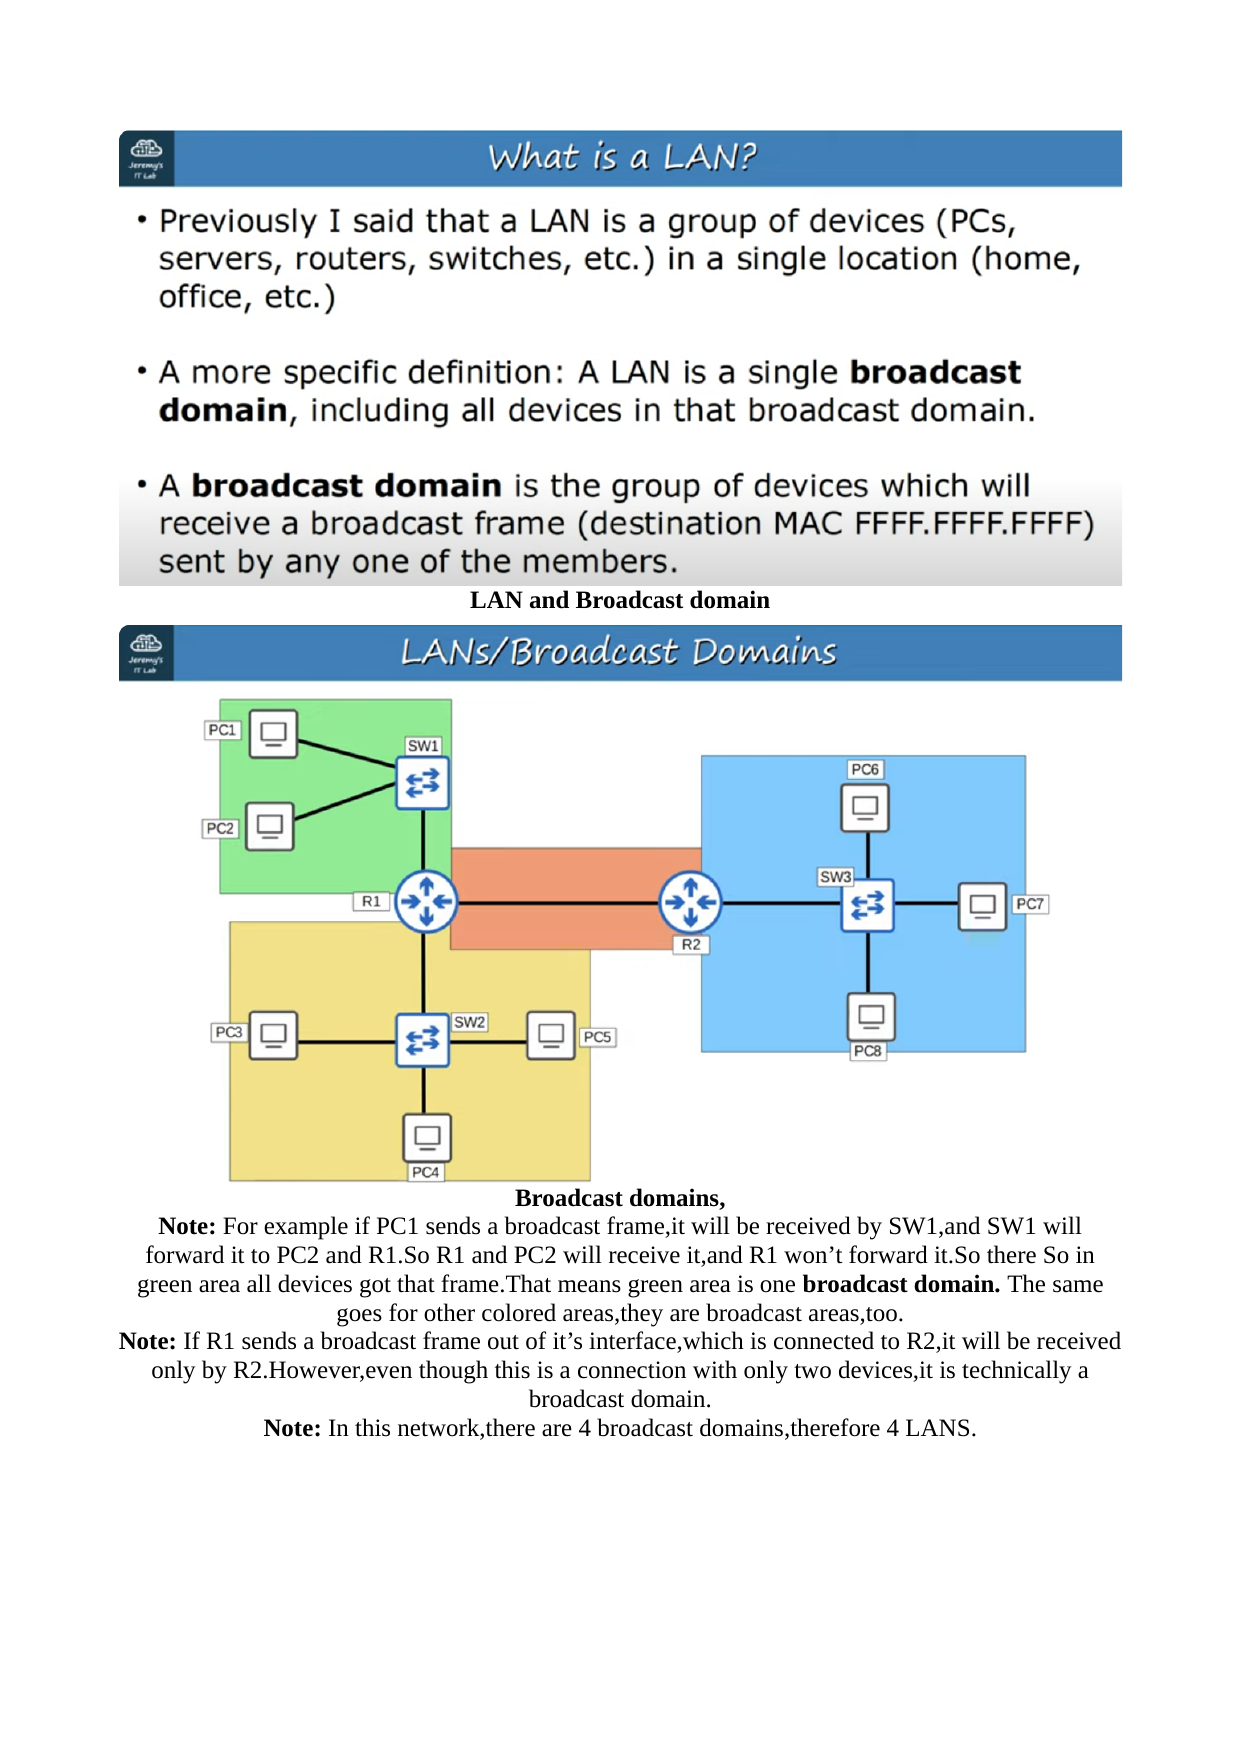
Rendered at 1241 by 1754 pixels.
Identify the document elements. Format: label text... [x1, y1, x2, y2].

picture [118, 613, 1123, 1183]
text Note: For example if PC1 sends a broadcast frame,it will be received by SW1,and SW1 will forward it to PC2 and R1.So R1 and PC2 will receive it,and R1 won’t forward it.So there So in green area all devices got that frame.That means green area is one broadcast domain. The same goes for other colored areas,they are broadcast areas,too. [118, 1211, 1122, 1326]
text LAN and Broadcast domain [118, 586, 1122, 613]
picture [118, 118, 1123, 586]
text Note: If R1 sends a broadcast frame out of it’s interface,which is connected to R2,it will be received only by R2.However,even though this is a connection with only two devices,it is technically a broadcast domain. [118, 1326, 1122, 1413]
text Note: In this network,there are 4 broadcast domains,therefore 4 LANS. [118, 1413, 1122, 1441]
text Broadcast domains, [118, 1183, 1122, 1211]
